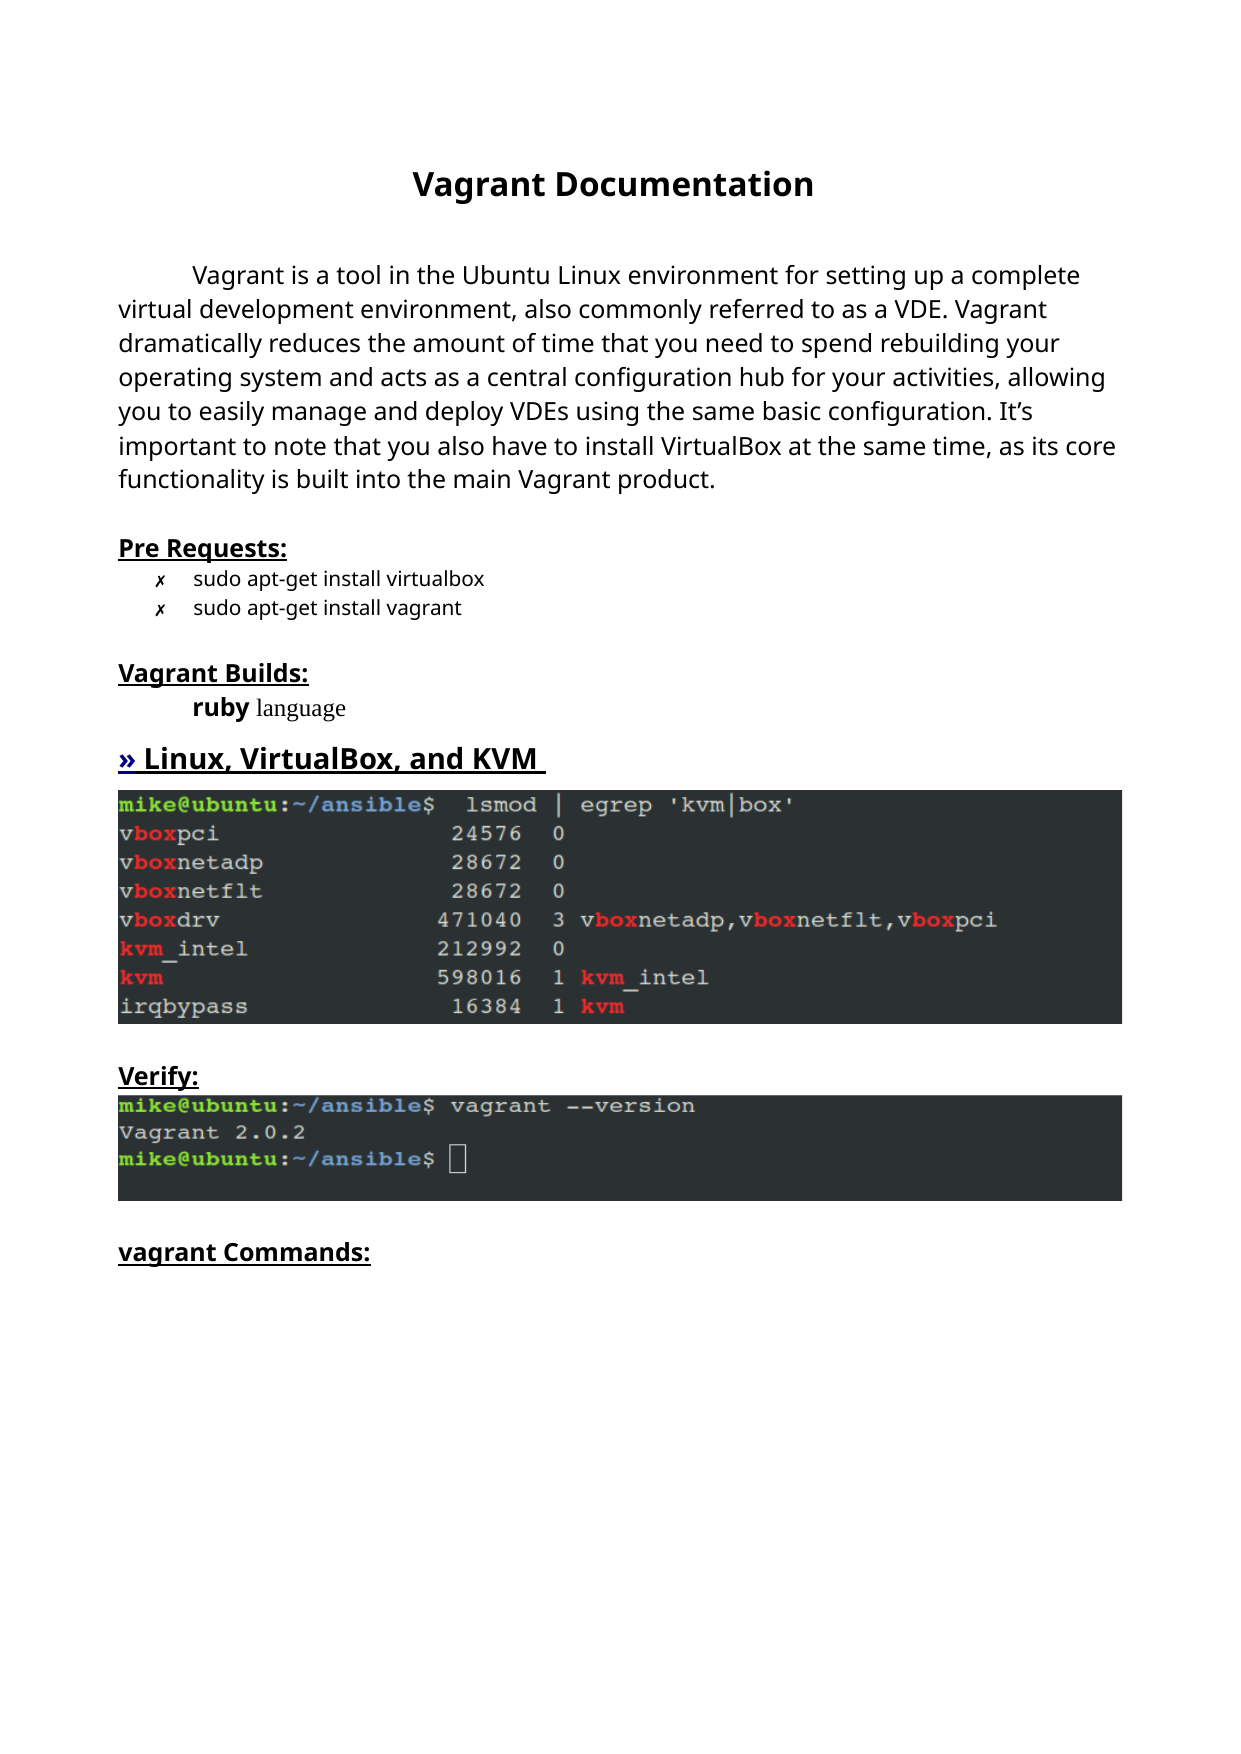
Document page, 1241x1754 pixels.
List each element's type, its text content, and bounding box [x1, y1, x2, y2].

subtitle » Linux, VirtualBox, and KVM [118, 738, 1122, 778]
text Verify: [118, 1058, 1122, 1092]
list sudo apt-get install vagrant [156, 593, 1122, 621]
picture [118, 790, 1123, 1024]
text Vagrant Builds: [118, 655, 1122, 689]
picture [118, 1092, 1123, 1201]
list sudo apt-get install virtualbox [156, 564, 1122, 593]
subtitle Vagrant Documentation [118, 143, 1122, 211]
text Vagrant is a tool in the Ubuntu Linux environment for setting up a complete virtual development environment, also commonly referred to as a VDE. Vagrant dramatically reduces the amount of time that you need to spend rebuilding your operating system and acts as a central configuration hub for your activities, allowing you to easily manage and deploy VDEs using the same basic configuration. It’s important to note that you also have to install VirtualBox at the same time, as its core functionality is built into the main Vagrant product. [118, 258, 1122, 496]
text vagrant Commands: [118, 1235, 1122, 1269]
text ruby language [118, 689, 1122, 723]
text Pre Requests: [118, 530, 1122, 564]
